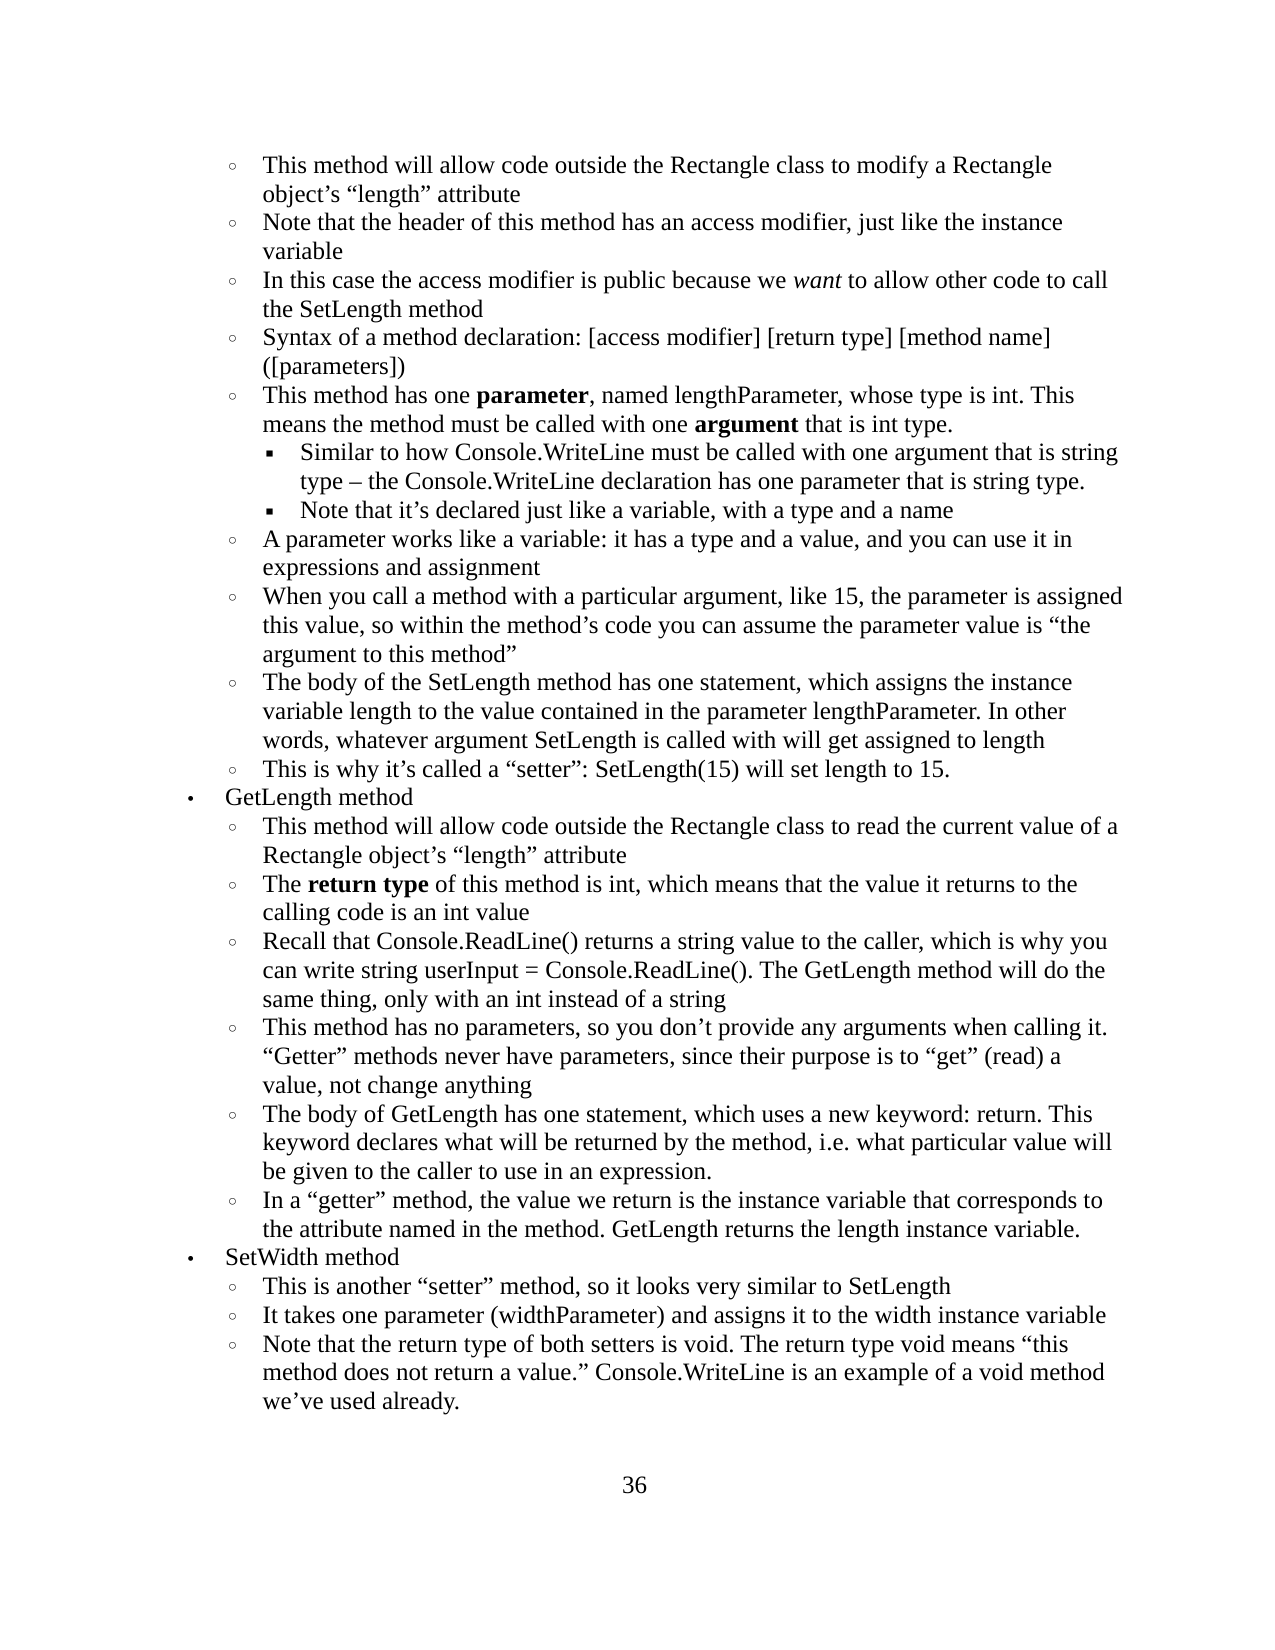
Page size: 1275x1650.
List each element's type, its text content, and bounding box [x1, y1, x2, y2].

list The body of the SetLength method has one statement, which assigns the instance variable length to the value contained in the parameter lengthParameter. In other words, whatever argument SetLength is called with will get assigned to length [225, 667, 1125, 754]
list The return type of this method is int, which means that the value it returns to the calling code is an int value [225, 869, 1125, 926]
list This method has no parameters, so you don’t provide any arguments when calling it. “Getter” methods never have parameters, since their purpose is to “get” (read) a value, not change anything [225, 1012, 1125, 1099]
list This method will allow code outside the Rectangle class to read the current value of a Rectangle object’s “length” attribute [225, 811, 1125, 869]
list Note that the header of this method has an access modifier, just like the instance variable [225, 207, 1125, 265]
list SetWidth method [187, 1242, 1125, 1271]
list This is why it’s called a “setter”: SetLength(15) will set length to 15. [225, 754, 1125, 782]
list When you call a method with a particular argument, like 15, the parameter is assigned this value, so within the method’s code you can assume the parameter value is “the argument to this method” [225, 581, 1125, 667]
list A parameter works like a variable: it has a type and a value, and you can use it in expressions and assignment [225, 524, 1125, 581]
list Note that it’s declared just like a variable, with a type and a name [262, 495, 1125, 524]
list This method will allow code outside the Rectangle class to modify a Rectangle object’s “length” attribute [225, 150, 1125, 207]
list Similar to how Console.WriteLine must be called with one argument that is string type – the Console.WriteLine declaration has one parameter that is string type. [262, 437, 1125, 495]
list Note that the return type of both setters is void. The return type void means “this method does not return a value.” Console.WriteLine is an example of a void method we’ve used already. [225, 1329, 1125, 1415]
list This method has one parameter, named lengthParameter, whose type is int. This means the method must be called with one argument that is int type. [225, 380, 1125, 437]
list It takes one parameter (widthParameter) and assigns it to the width instance variable [225, 1300, 1125, 1329]
list This is another “setter” method, so it looks very similar to SetLength [225, 1271, 1125, 1300]
list In this case the access modifier is public because we want to allow other code to call the SetLength method [225, 265, 1125, 322]
list In a “getter” method, the value we return is the instance variable that corresponds to the attribute named in the method. GetLength returns the length instance variable. [225, 1185, 1125, 1242]
list Syntax of a method declaration: [access modifier] [return type] [method name]([parameters]) [225, 322, 1125, 380]
list GetLength method [187, 782, 1125, 811]
list Recall that Console.ReadLine() returns a string value to the caller, which is why you can write string userInput = Console.ReadLine(). The GetLength method will do the same thing, only with an int instead of a string [225, 926, 1125, 1012]
list The body of GetLength has one statement, which uses a new keyword: return. This keyword declares what will be returned by the method, i.e. what particular value will be given to the caller to use in an expression. [225, 1099, 1125, 1185]
